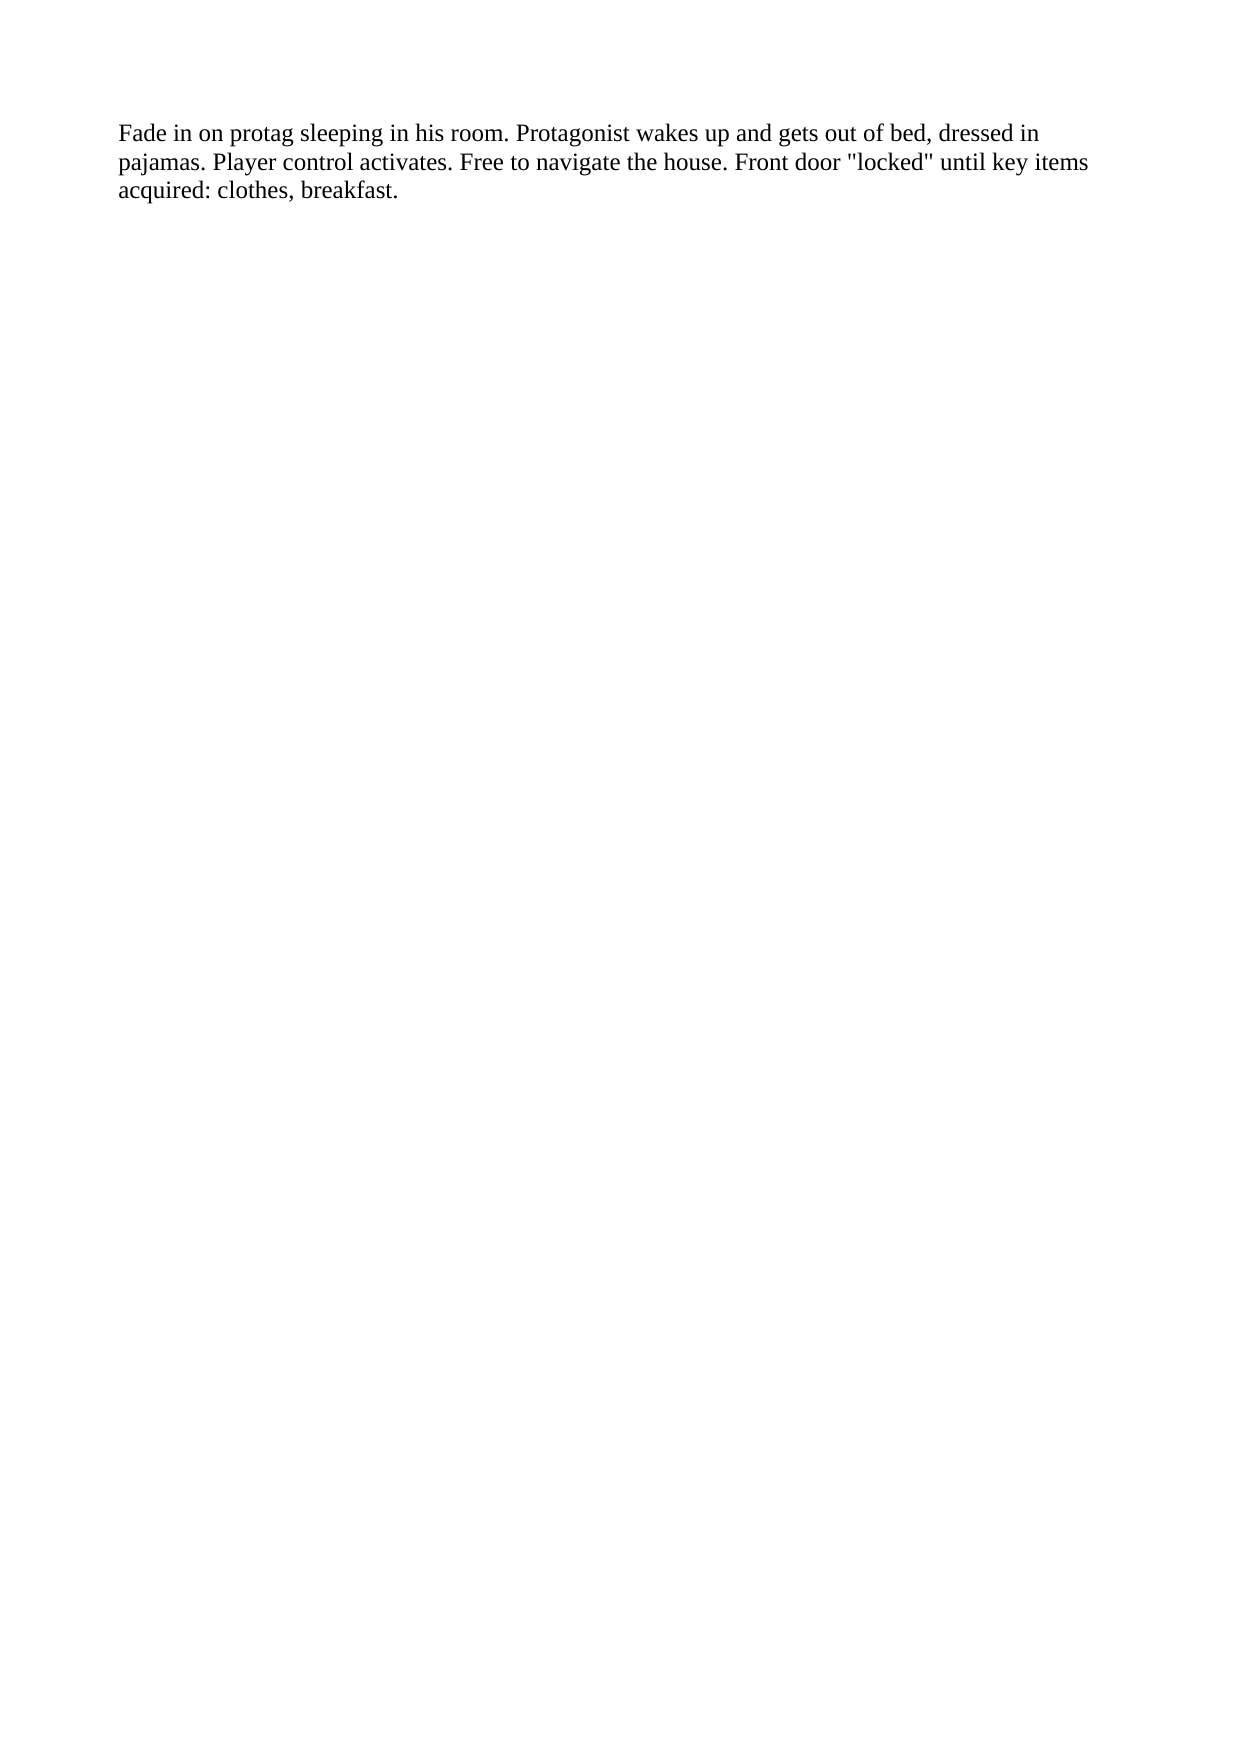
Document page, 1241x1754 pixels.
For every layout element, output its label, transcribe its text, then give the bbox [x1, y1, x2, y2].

text Fade in on protag sleeping in his room. Protagonist wakes up and gets out of bed, dressed in pajamas. Player control activates. Free to navigate the house. Front door "locked" until key items acquired: clothes, breakfast. [118, 118, 1122, 204]
